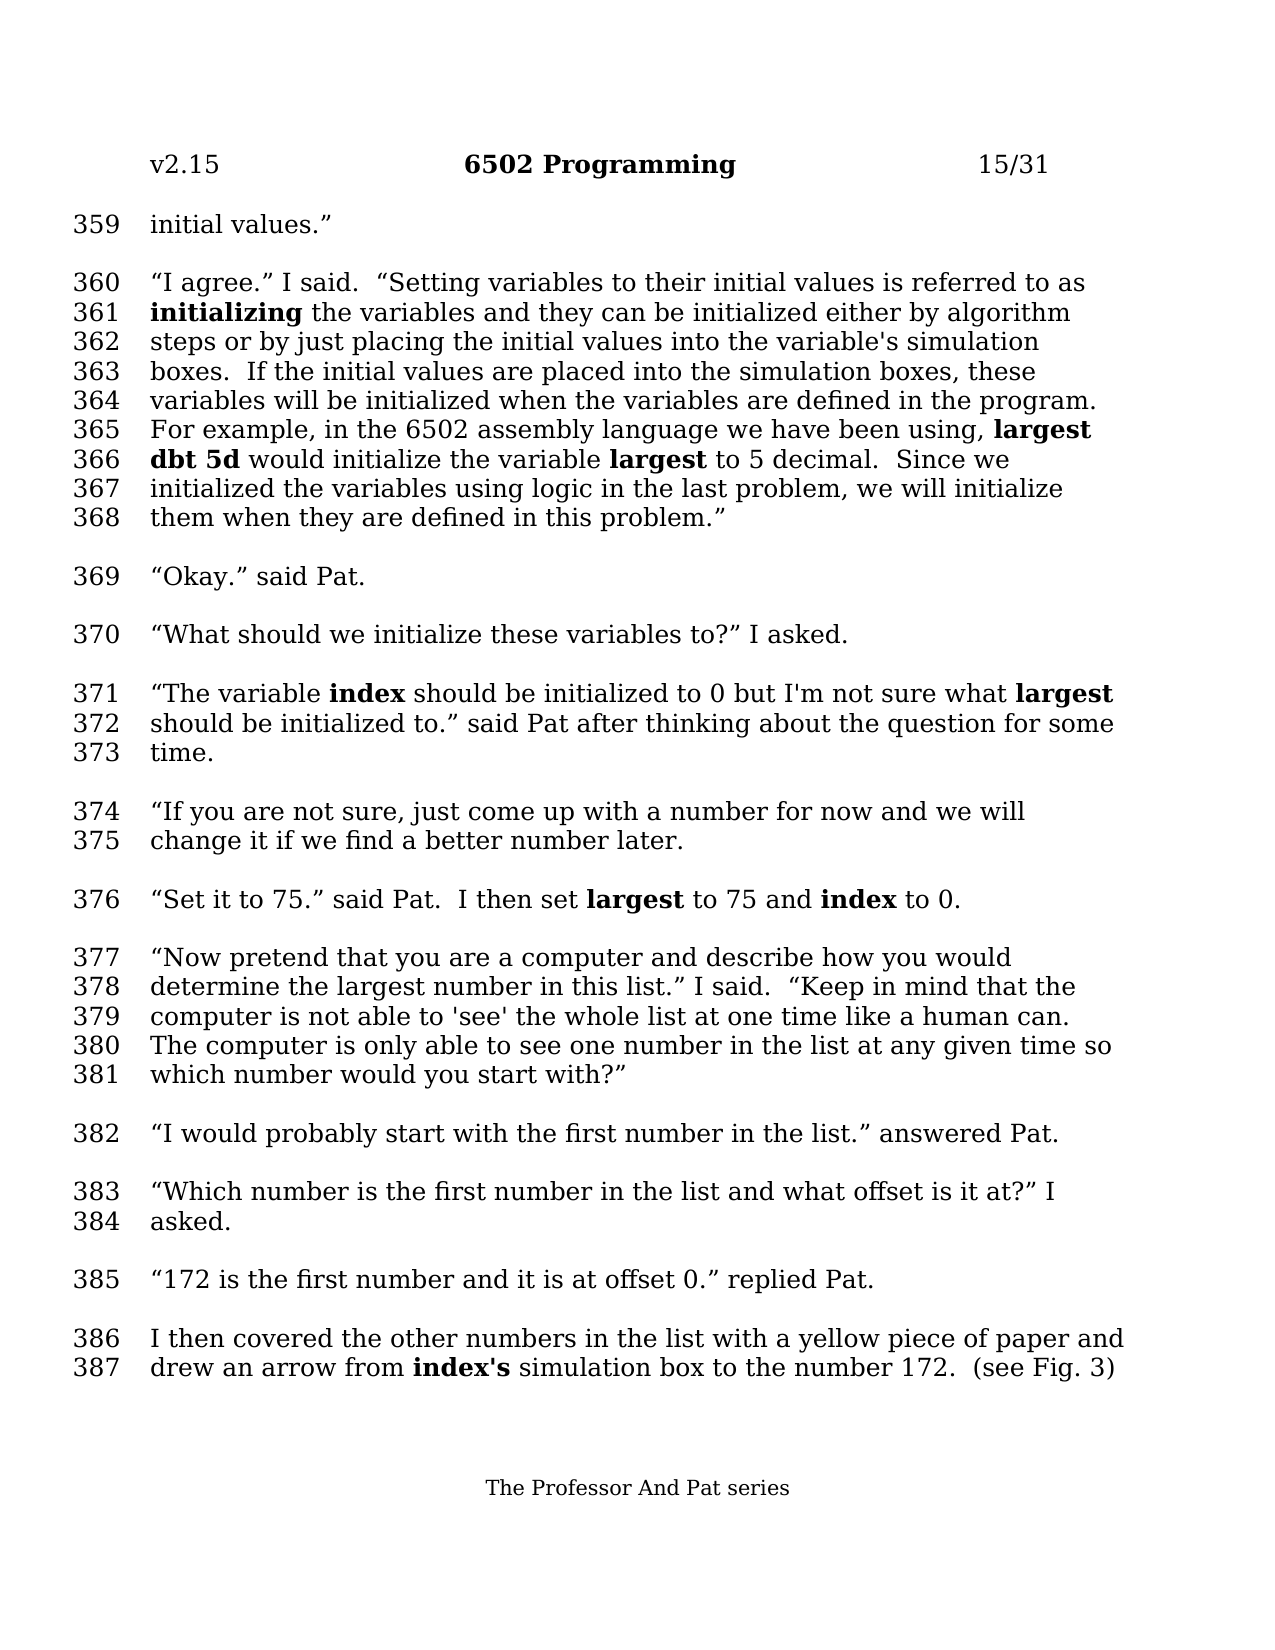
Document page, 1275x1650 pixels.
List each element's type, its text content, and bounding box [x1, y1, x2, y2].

text “172 is the first number and it is at offset 0.” replied Pat. [150, 1265, 1125, 1294]
text “The variable index should be initialized to 0 but I'm not sure what largest should be initialized to.” said Pat after thinking about the question for some time. [150, 679, 1125, 767]
text “Set it to 75.” said Pat. I then set largest to 75 and index to 0. [150, 884, 1125, 914]
text “What should we initialize these variables to?” I asked. [150, 621, 1125, 650]
text “If you are not sure, just come up with a number for now and we will change it if we find a better number later. [150, 797, 1125, 855]
text “Okay.” said Pat. [150, 562, 1125, 591]
text “Which number is the first number in the list and what offset is it at?” I asked. [150, 1177, 1125, 1236]
text “I agree.” I said. “Setting variables to their initial values is referred to as initializing the variables and they can be initialized either by algorithm steps or by just placing the initial values into the variable's simulation boxes. If the initial values are placed into the simulation boxes, these variables will be initialized when the variables are defined in the program. For example, in the 6502 assembly language we have been using, largest dbt 5d would initialize the variable largest to 5 decimal. Since we initialized the variables using logic in the last problem, we will initialize them when they are defined in this problem.” [150, 268, 1125, 533]
text “I would probably start with the first number in the list.” answered Pat. [150, 1119, 1125, 1148]
text “Now pretend that you are a computer and describe how you would determine the largest number in this list.” I said. “Keep in mind that the computer is not able to 'see' the whole list at one time like a human can. The computer is only able to see one number in the list at any given time so which number would you start with?” [150, 943, 1125, 1090]
text initial values.” [150, 210, 1125, 239]
text I then covered the other numbers in the list with a yellow piece of paper and drew an arrow from index's simulation box to the number 172. (see Fig. 3) [150, 1324, 1125, 1383]
